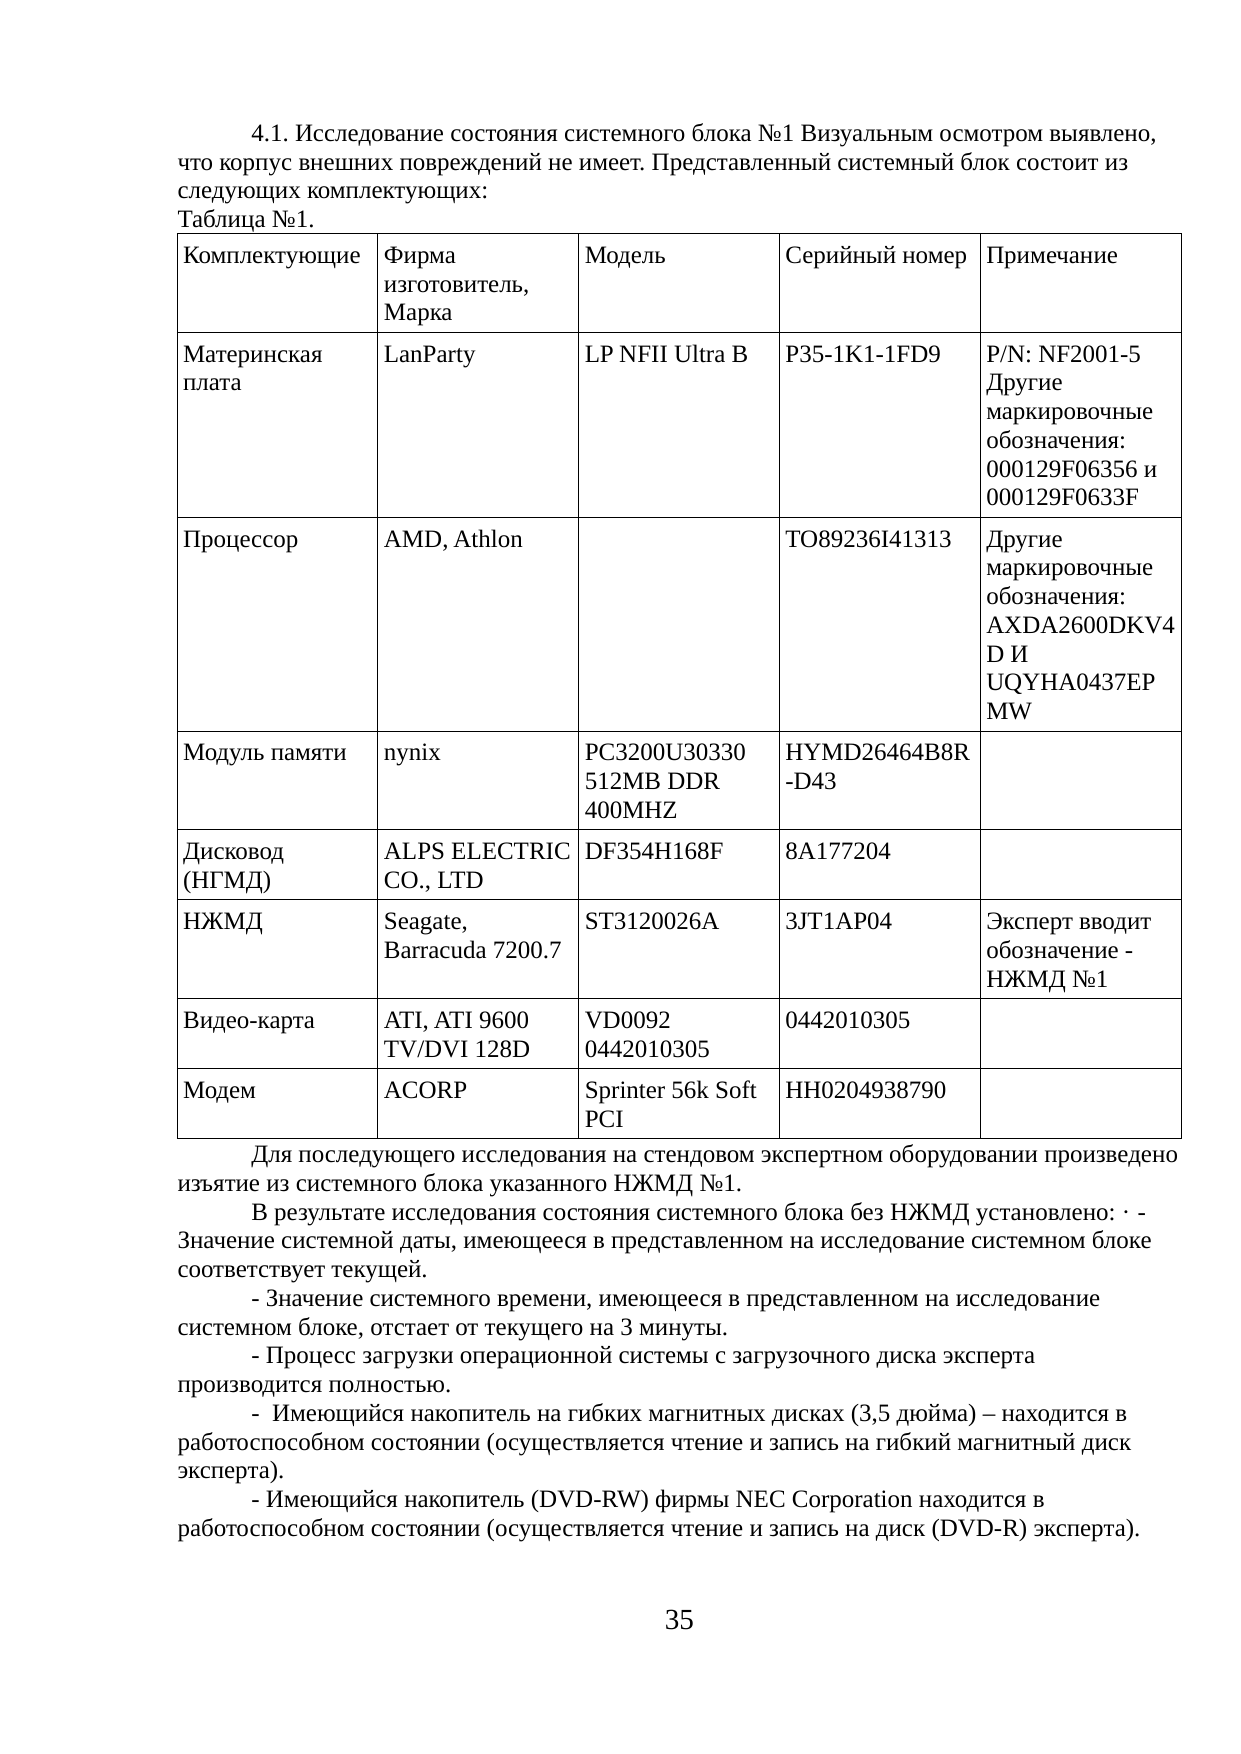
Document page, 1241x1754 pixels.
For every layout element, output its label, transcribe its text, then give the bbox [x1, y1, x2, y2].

text В результате исследования состояния системного блока без НЖМД установлено: · - Значение системной даты, имеющееся в представленном на исследование системном блоке соответствует текущей. [177, 1197, 1181, 1283]
table_cell PC3200U30330 512MB DDR 400MHZ [579, 732, 779, 829]
table_cell НЖМД [178, 900, 377, 998]
text - Имеющийся накопитель (DVD-RW) фирмы NEC Corporation находится в работоспособном состоянии (осуществляется чтение и запись на диск (DVD-R) эксперта). [177, 1484, 1181, 1542]
table_cell HYMD26464B8R-D43 [780, 732, 980, 829]
table_cell ACORP [378, 1069, 578, 1138]
table_cell AMD, Athlon [378, 518, 578, 731]
text 4.1. Исследование состояния системного блока №1 Визуальным осмотром выявлено, что корпус внешних повреждений не имеет. Представленный системный блок состоит из следующих комплектующих: [177, 118, 1181, 204]
table_cell Модуль памяти [178, 732, 377, 829]
table_cell ST3120026A [579, 900, 779, 998]
table_header Фирма изготовитель, Марка [378, 234, 578, 332]
table_cell ALPS ELECTRIC CO., LTD [378, 830, 578, 899]
table_cell 3JT1AP04 [780, 900, 980, 998]
table_cell 8A177204 [780, 830, 980, 899]
text - Значение системного времени, имеющееся в представленном на исследование системном блоке, отстает от текущего на 3 минуты. [177, 1283, 1181, 1340]
table_cell Видео-карта [178, 999, 377, 1068]
table_cell Эксперт вводит обозначение - НЖМД №1 [981, 900, 1181, 998]
table_cell Sprinter 56k Soft PCI [579, 1069, 779, 1138]
table_cell TO89236I41313 [780, 518, 980, 731]
table_cell Материнская плата [178, 333, 377, 517]
table_cell HH0204938790 [780, 1069, 980, 1138]
table_cell [579, 518, 779, 731]
table_cell Дисковод (НГМД) [178, 830, 377, 899]
table_cell nynix [378, 732, 578, 829]
table_cell [981, 830, 1181, 899]
table_cell [981, 732, 1181, 829]
table_cell 0442010305 [780, 999, 980, 1068]
table_header Серийный номер [780, 234, 980, 332]
text - Имеющийся накопитель на гибких магнитных дисках (3,5 дюйма) – находится в работоспособном состоянии (осуществляется чтение и запись на гибкий магнитный диск эксперта). [177, 1398, 1181, 1484]
text Для последующего исследования на стендовом экспертном оборудовании произведено изъятие из системного блока указанного НЖМД №1. [177, 1139, 1181, 1197]
table_cell Процессор [178, 518, 377, 731]
table_header Комплектующие [178, 234, 377, 332]
table_cell LP NFII Ultra B [579, 333, 779, 517]
table_cell [981, 999, 1181, 1068]
table_cell [981, 1069, 1181, 1138]
table_cell Seagate, Barracuda 7200.7 [378, 900, 578, 998]
table_cell ATI, ATI 9600 TV/DVI 128D [378, 999, 578, 1068]
table_cell P/N: NF2001-5 Другие маркировочные обозначения: 000129F06356 и 000129F0633F [981, 333, 1181, 517]
table_header Модель [579, 234, 779, 332]
table_cell Модем [178, 1069, 377, 1138]
text Таблица №1. [177, 204, 1181, 233]
table_header Примечание [981, 234, 1181, 332]
table_cell DF354H168F [579, 830, 779, 899]
table_cell Другие маркировочные обозначения: AXDA2600DKV4D И UQYHA0437EPMW [981, 518, 1181, 731]
table_cell P35-1K1-1FD9 [780, 333, 980, 517]
table_cell LanParty [378, 333, 578, 517]
text - Процесс загрузки операционной системы с загрузочного диска эксперта производится полностью. [177, 1340, 1181, 1398]
table_cell VD0092 0442010305 [579, 999, 779, 1068]
